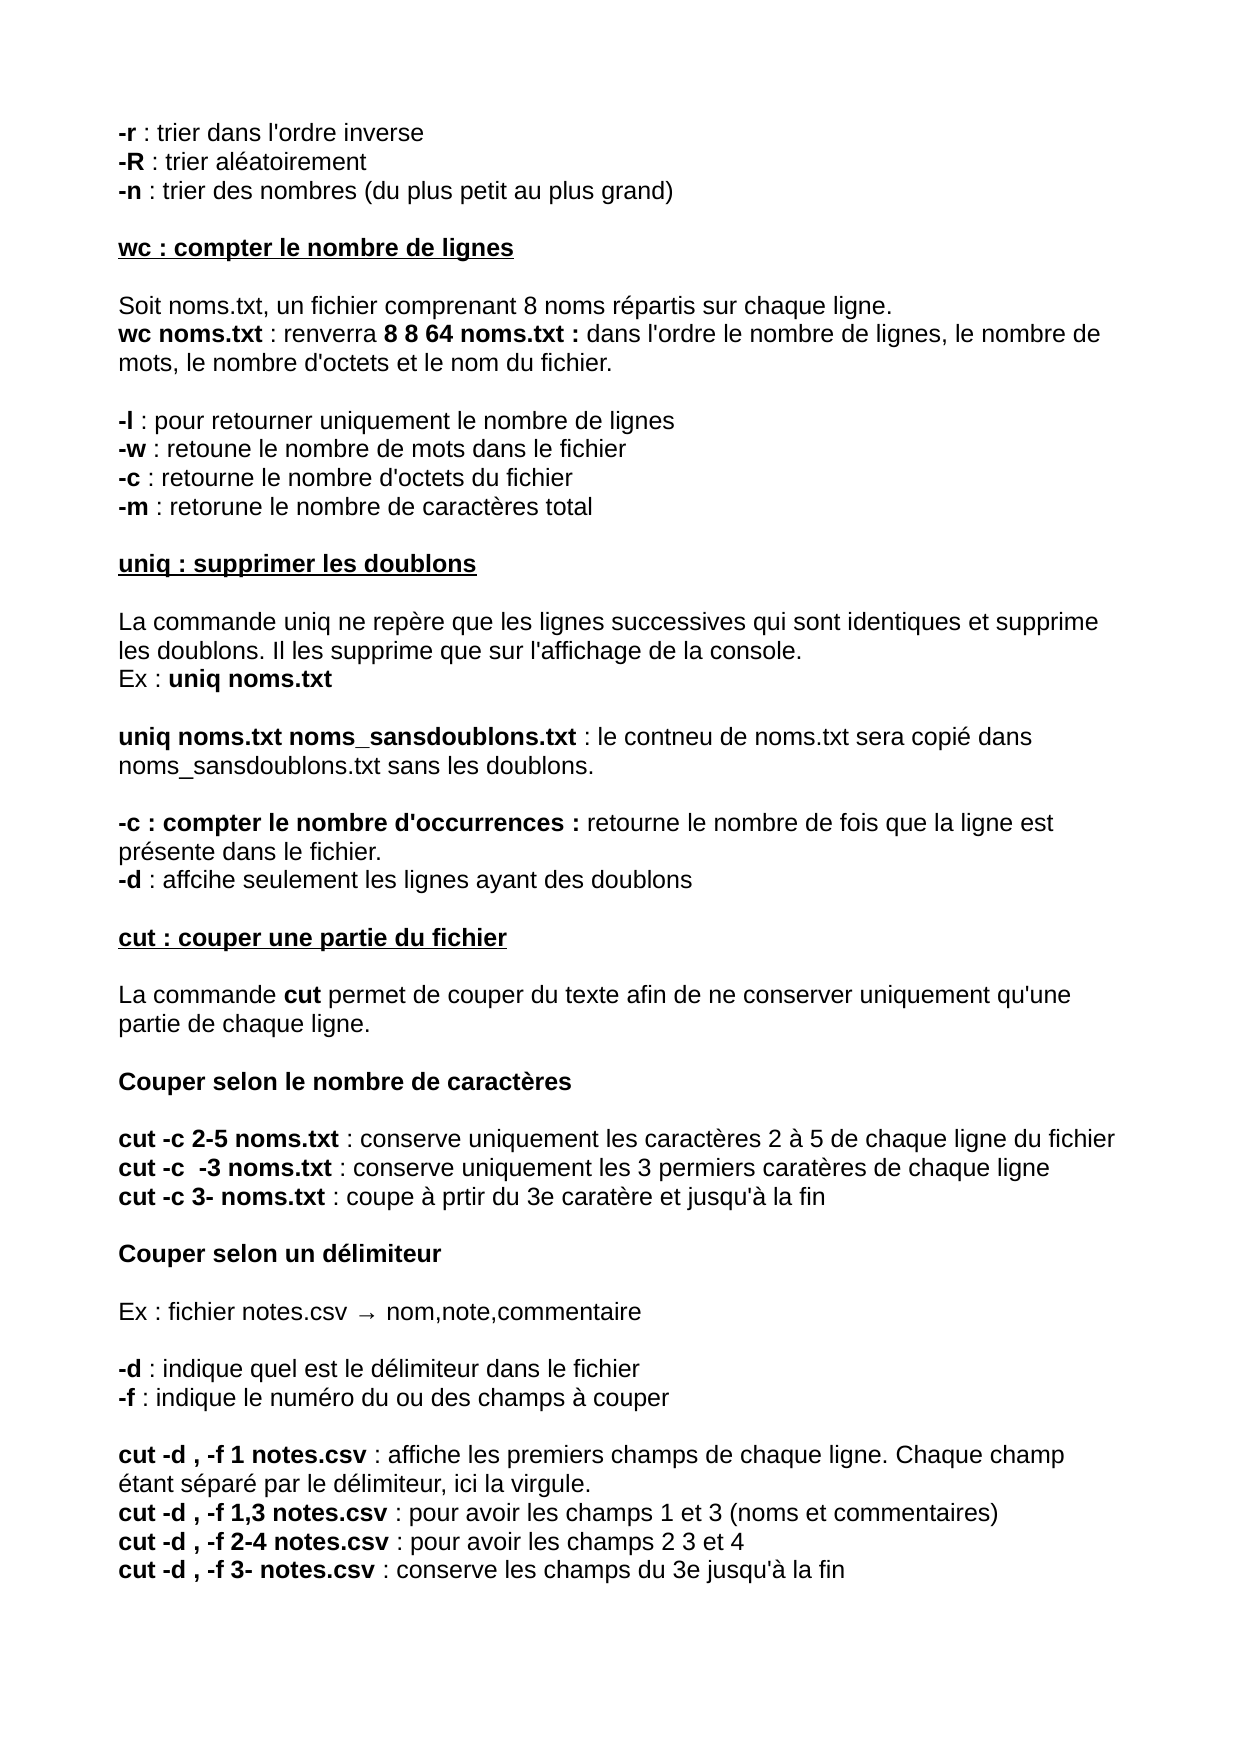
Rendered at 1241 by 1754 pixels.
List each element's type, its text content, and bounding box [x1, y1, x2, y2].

text cut -d , -f 2-4 notes.csv : pour avoir les champs 2 3 et 4 [118, 1526, 1122, 1555]
text cut -c 3- noms.txt : coupe à prtir du 3e caratère et jusqu'à la fin [118, 1181, 1122, 1210]
text -w : retoune le nombre de mots dans le fichier [118, 434, 1122, 463]
text -l : pour retourner uniquement le nombre de lignes [118, 406, 1122, 434]
text cut -d , -f 1 notes.csv : affiche les premiers champs de chaque ligne. Chaque champ étant séparé par le délimiteur, ici la virgule. [118, 1440, 1122, 1498]
text ﻿La commande uniq ne repère que les lignes successives qui sont identiques et supprime les doublons. Il les supprime que sur l'affichage de la console. [118, 607, 1122, 664]
text cut -c 2-5 noms.txt : ﻿conserve uniquement les caractères 2 à 5 de chaque ligne du fichier [118, 1124, 1122, 1153]
text cut -d , -f 3- notes.csv : conserve les champs du 3e jusqu'à la fin [118, 1555, 1122, 1584]
text -c : retourne le nombre d'octets du fichier [118, 463, 1122, 492]
text -d : indique quel est le délimiteur dans le fichier [118, 1354, 1122, 1383]
text Couper selon le nombre de caractères [118, 1066, 1122, 1095]
text -R : trier aléatoirement [118, 147, 1122, 176]
text -f : indique le numéro du ou des champs à couper [118, 1383, 1122, 1411]
text La commande cut permet de couper du texte afin de ne conserver uniquement qu'une partie de chaque ligne. [118, 980, 1122, 1038]
text Ex : fichier notes.csv → nom,note,commentaire [118, 1296, 1122, 1325]
text -d : affcihe seulement les lignes ayant des doublons [118, 865, 1122, 894]
text uniq noms.txt noms_sansdoublons.txt : le contneu de noms.txt sera copié dans noms_sansdoublons.txt sans les doublons. [118, 722, 1122, 779]
text -c : compter le nombre d'occurrences : retourne ﻿le nombre de fois que la ligne est présente dans le fichier. [118, 808, 1122, 865]
text Soit noms.txt, un fichier comprenant 8 noms répartis sur chaque ligne. [118, 291, 1122, 319]
text -r : trier dans l'ordre inverse [118, 118, 1122, 147]
text uniq : supprimer les doublons [118, 549, 1122, 578]
text ﻿cut : couper une partie du fichier [118, 923, 1122, 951]
text wc noms.txt : renverra 8 8 64 noms.txt : dans l'ordre le nombre de lignes, le nombre de mots, le nombre d'octets et le nom du fichier. [118, 319, 1122, 377]
text ﻿Couper selon un délimiteur [118, 1239, 1122, 1268]
text ﻿wc : compter le nombre de lignes [118, 233, 1122, 262]
text Ex : uniq noms.txt [118, 664, 1122, 693]
text -n : trier des nombres (du plus petit au plus grand) [118, 176, 1122, 204]
text cut -c -3 noms.txt : conserve uniquement les 3 permiers caratères de chaque ligne [118, 1153, 1122, 1181]
text cut -d , -f 1,3 notes.csv : pour avoir les champs 1 et 3 (noms et commentaires) [118, 1498, 1122, 1526]
text -m : retorune le nombre de caractères total [118, 492, 1122, 521]
